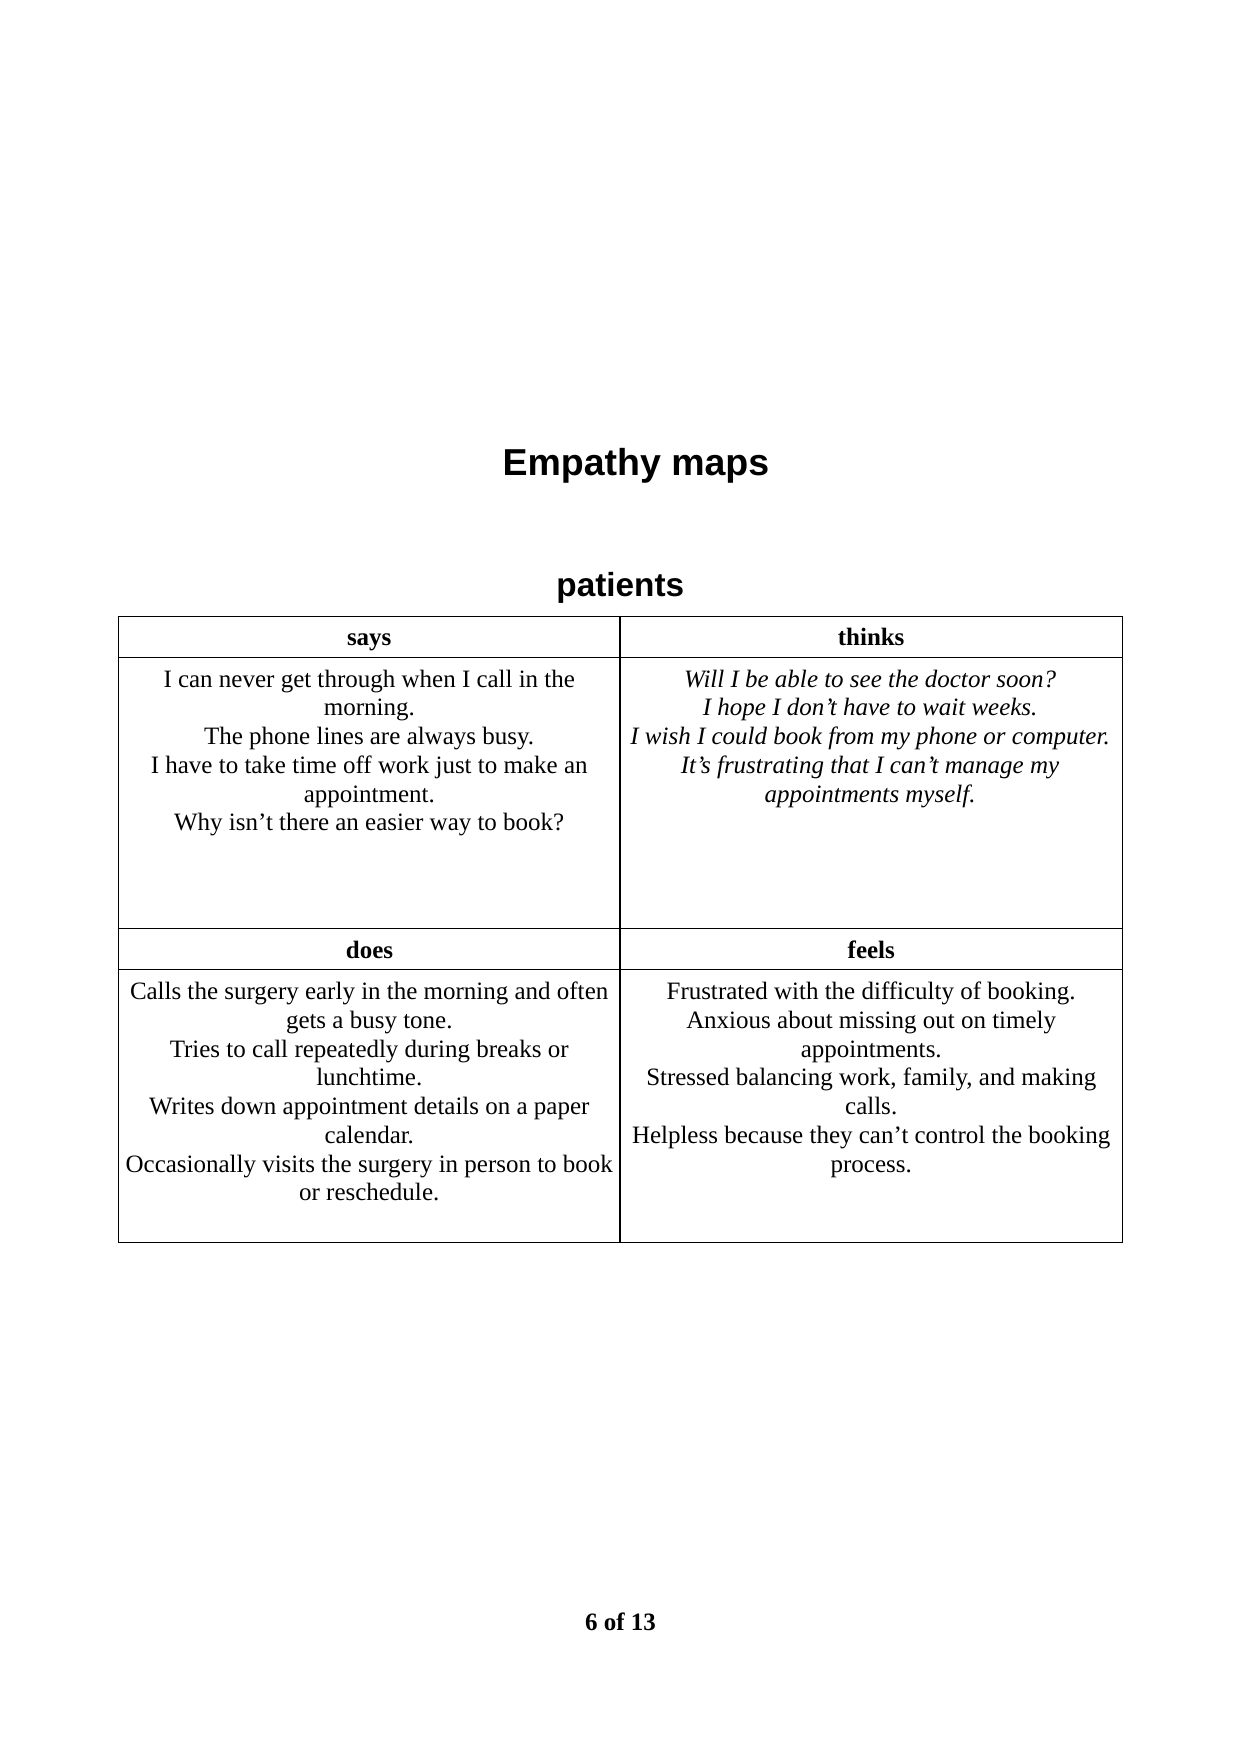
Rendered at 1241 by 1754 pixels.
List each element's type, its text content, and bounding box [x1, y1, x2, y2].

table_cell Calls the surgery early in the morning and often gets a busy tone. Tries to call repeatedly during breaks or lunchtime. Writes down appointment details on a paper calendar. Occasionally visits the surgery in person to book or reschedule. [119, 970, 619, 1242]
table_cell Will I be able to see the doctor soon? I hope I don’t have to wait weeks. I wish I could book from my phone or computer. It’s frustrating that I can’t manage my appointments myself. [621, 658, 1122, 928]
table_cell does [119, 929, 619, 969]
table_header says [119, 617, 619, 657]
table_cell Frustrated with the difficulty of booking. Anxious about missing out on timely appointments. Stressed balancing work, family, and making calls. Helpless because they can’t control the booking process. [621, 970, 1122, 1242]
table_header thinks [621, 617, 1122, 657]
subtitle Empathy maps [118, 441, 1122, 484]
table_cell I can never get through when I call in the morning. The phone lines are always busy. I have to take time off work just to make an appointment. Why isn’t there an easier way to book? [119, 658, 619, 928]
subtitle patients [118, 565, 1122, 603]
table_cell feels [621, 929, 1122, 969]
